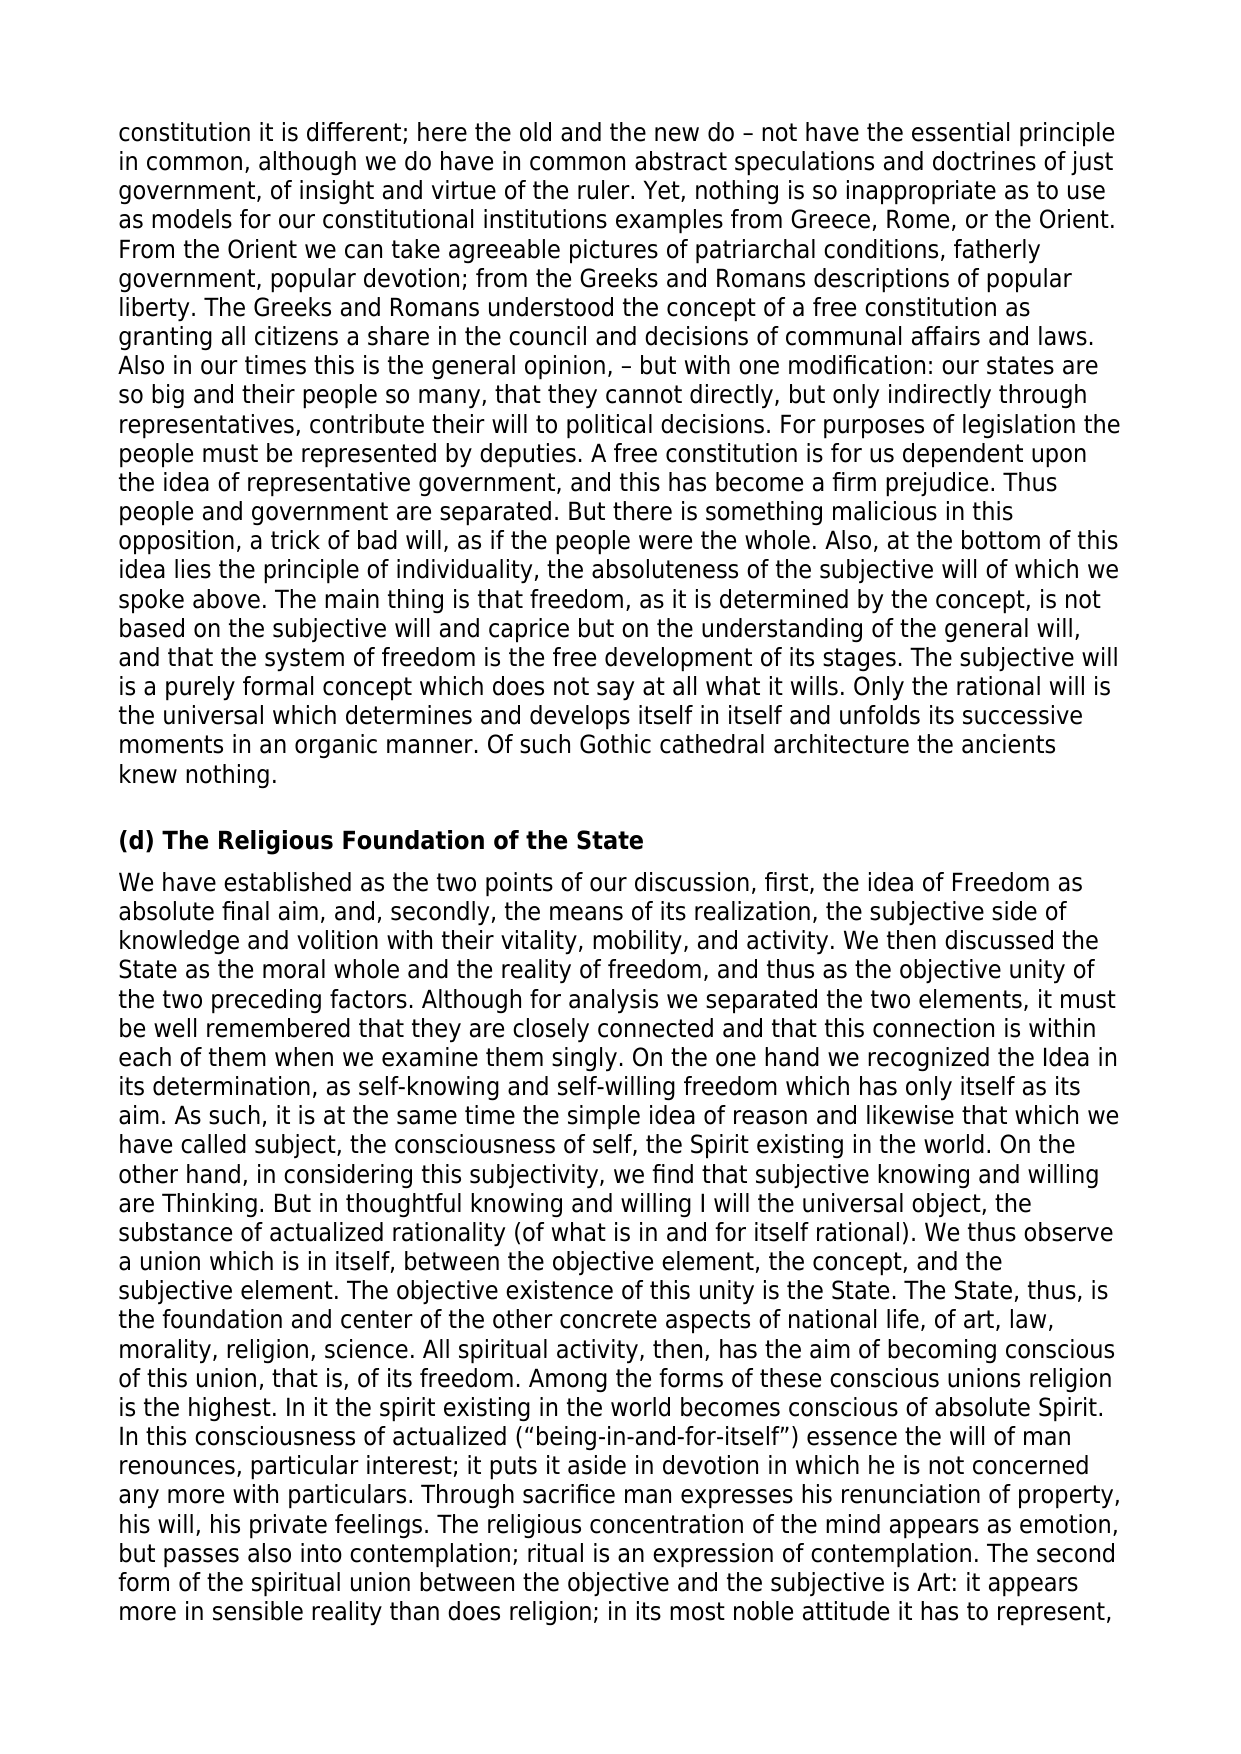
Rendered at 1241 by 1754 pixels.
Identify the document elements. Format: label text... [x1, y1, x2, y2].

subtitle (d) The Religious Foundation of the State [118, 826, 1122, 856]
text We have established as the two points of our discussion, first, the idea of Freedom as absolute final aim, and, secondly, the means of its realization, the subjective side of knowledge and volition with their vitality, mobility, and activity. We then discussed the State as the moral whole and the reality of freedom, and thus as the objective unity of the two preceding factors. Although for analysis we separated the two elements, it must be well remembered that they are closely connected and that this connection is within each of them when we examine them singly. On the one hand we recognized the Idea in its determination, as self-knowing and self-willing freedom which has only itself as its aim. As such, it is at the same time the simple idea of reason and likewise that which we have called subject, the consciousness of self, the Spirit existing in the world. On the other hand, in considering this subjectivity, we find that subjective knowing and willing are Thinking. But in thoughtful knowing and willing I will the universal object, the substance of actualized rationality (of what is in and for itself rational). We thus observe a union which is in itself, between the objective element, the concept, and the subjective element. The objective existence of this unity is the State. The State, thus, is the foundation and center of the other concrete aspects of national life, of art, law, morality, religion, science. All spiritual activity, then, has the aim of becoming conscious of this union, that is, of its freedom. Among the forms of these conscious unions religion is the highest. In it the spirit existing in the world becomes conscious of absolute Spirit. In this consciousness of actualized (“being-in-and-for-itself”) essence the will of man renounces, particular interest; it puts it aside in devotion in which he is not concerned any more with particulars. Through sacrifice man expresses his renunciation of property, his will, his private feelings. The religious concentration of the mind appears as emotion, but passes also into contemplation; ritual is an expression of contemplation. The second form of the spiritual union between the objective and the subjective is Art: it appears more in sensible reality than does religion; in its most noble attitude it has to represent, [118, 868, 1122, 1626]
text constitution it is different; here the old and the new do – not have the essential principle in common, although we do have in common abstract speculations and doctrines of just government, of insight and virtue of the ruler. Yet, nothing is so inappropriate as to use as models for our constitutional institutions examples from Greece, Rome, or the Orient. From the Orient we can take agreeable pictures of patriarchal conditions, fatherly government, popular devotion; from the Greeks and Romans descriptions of popular liberty. The Greeks and Romans understood the concept of a free constitution as granting all citizens a share in the council and decisions of communal affairs and laws. Also in our times this is the general opinion, – but with one modification: our states are so big and their people so many, that they cannot directly, but only indirectly through representatives, contribute their will to political decisions. For purposes of legislation the people must be represented by deputies. A free constitution is for us dependent upon the idea of representative government, and this has become a firm prejudice. Thus people and government are separated. But there is something malicious in this opposition, a trick of bad will, as if the people were the whole. Also, at the bottom of this idea lies the principle of individuality, the absoluteness of the subjective will of which we spoke above. The main thing is that freedom, as it is determined by the concept, is not based on the subjective will and caprice but on the understanding of the general will, and that the system of freedom is the free development of its stages. The subjective will is a purely formal concept which does not say at all what it wills. Only the rational will is the universal which determines and develops itself in itself and unfolds its successive moments in an organic manner. Of such Gothic cathedral architecture the ancients knew nothing. [118, 118, 1122, 789]
